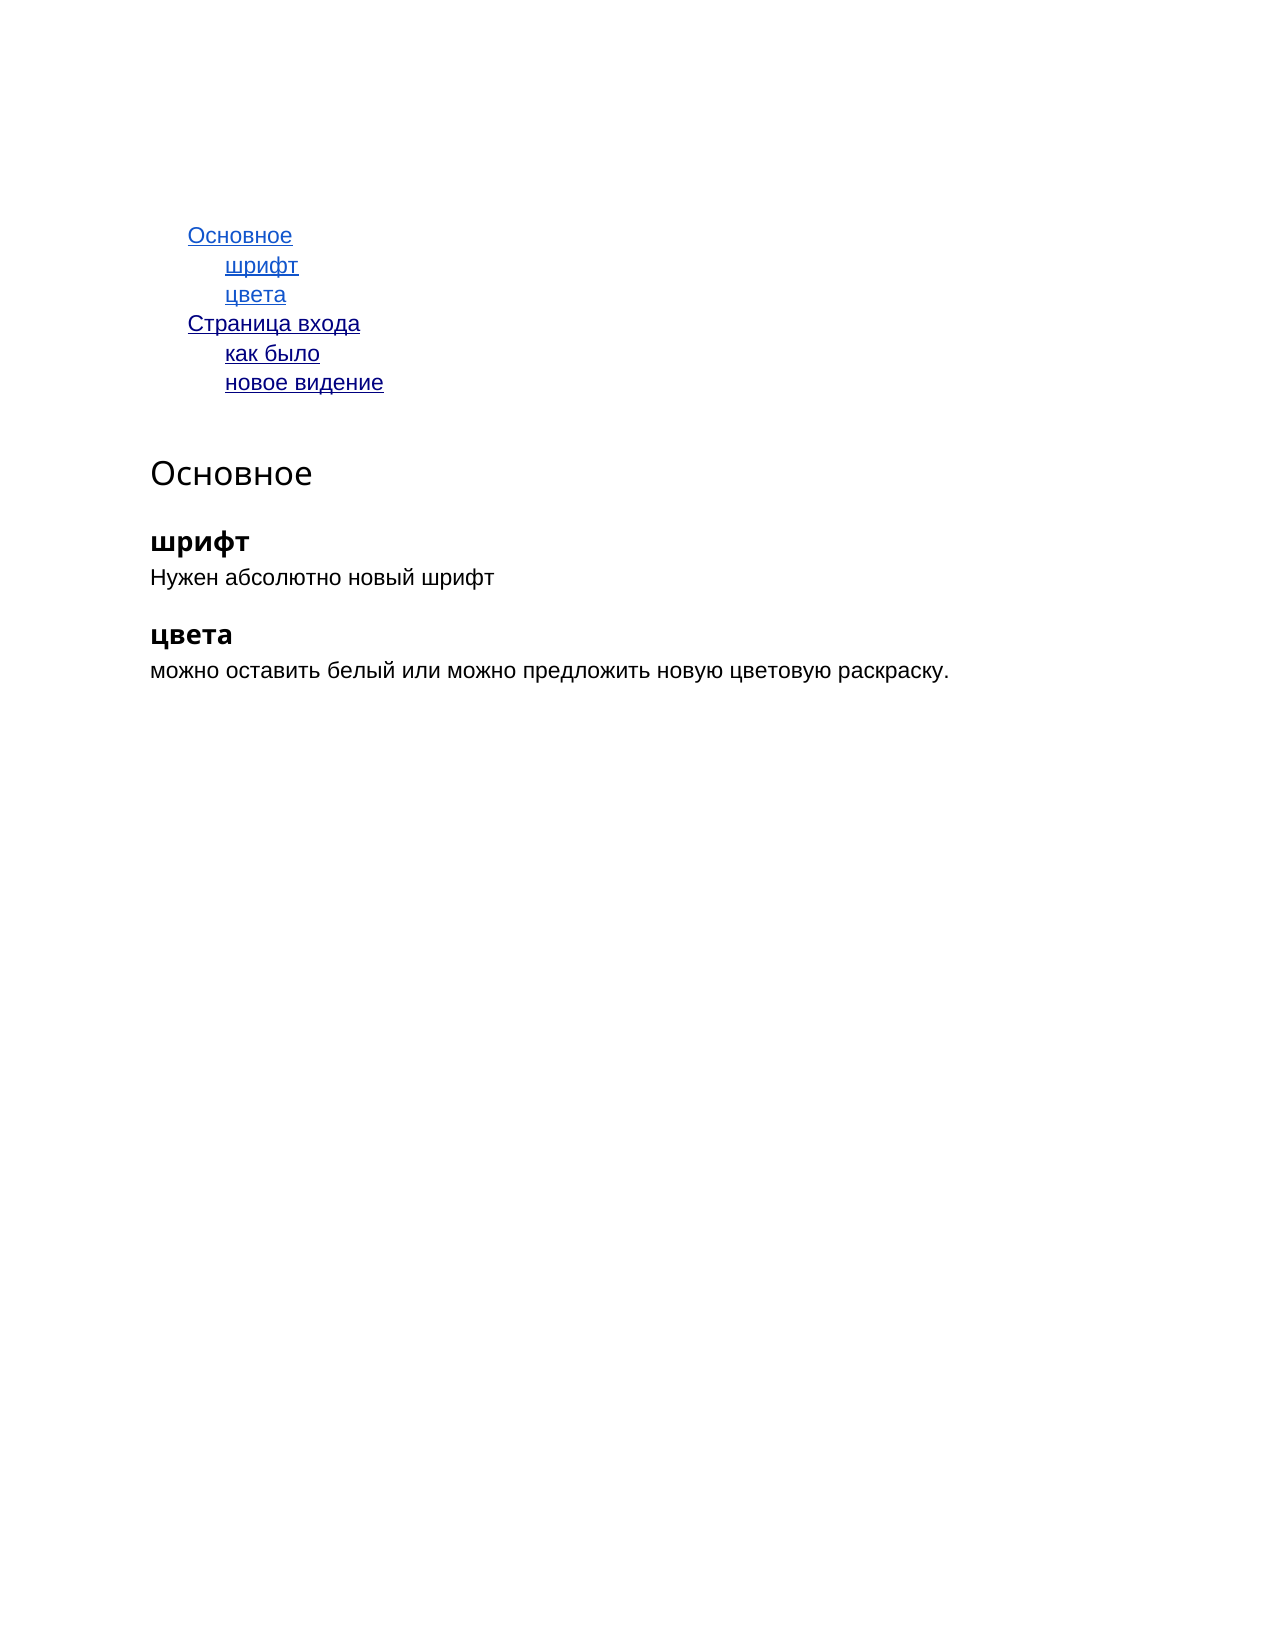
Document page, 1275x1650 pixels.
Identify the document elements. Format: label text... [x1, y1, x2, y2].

subtitle шрифт [150, 522, 1125, 559]
text как было [225, 341, 1125, 366]
text Основное [187, 223, 1125, 249]
subtitle цвета [150, 615, 1125, 652]
subtitle Основное [150, 449, 1125, 495]
text Нужен абсолютно новый шрифт [150, 565, 1125, 591]
text цвета [225, 282, 1125, 307]
text можно оставить белый или можно предложить новую цветовую раскраску. [150, 657, 1125, 683]
text шрифт [225, 252, 1125, 278]
text новое видение [225, 370, 1125, 396]
text Страница входа [187, 311, 1125, 337]
